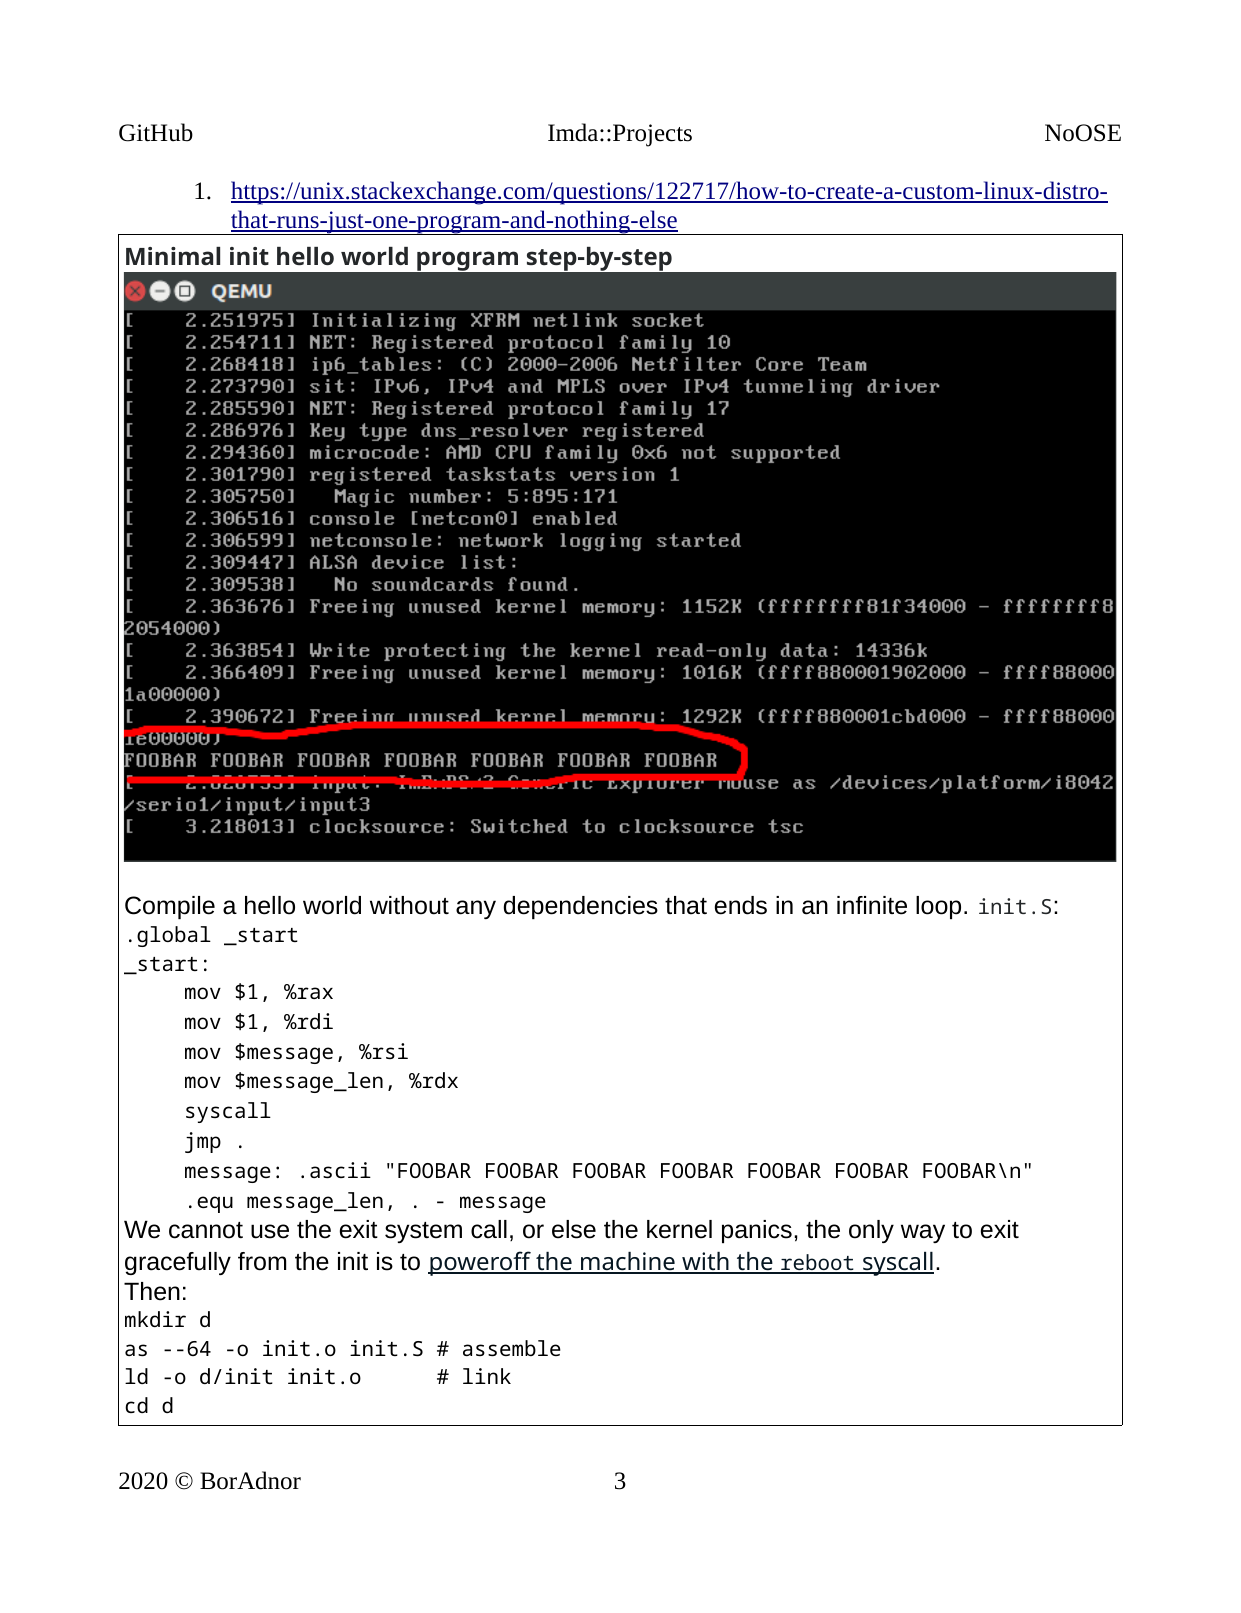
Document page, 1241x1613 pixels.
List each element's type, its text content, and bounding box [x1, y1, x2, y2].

table_header Minimal init hello world program step-by-step Compile a hello world without any dependencies that ends in an infinite loop. init.S: .global _start _start: mov $1, %rax mov $1, %rdi mov $message, %rsi mov $message_len, %rdx syscall jmp . message: .ascii "FOOBAR FOOBAR FOOBAR FOOBAR FOOBAR FOOBAR FOOBAR\n" .equ message_len, . - message We cannot use the exit system call, or else the kernel panics, the only way to exit gracefully from the init is to poweroff the machine with the reboot syscall. Then: mkdir d as --64 -o init.o init.S # assemble ld -o d/init init.o # link cd d [119, 235, 1122, 1425]
picture [123, 272, 1117, 862]
list https://unix.stackexchange.com/questions/122717/how-to-create-a-custom-linux-distro-that-runs-just-one-program-and-nothing-else [193, 176, 1122, 234]
